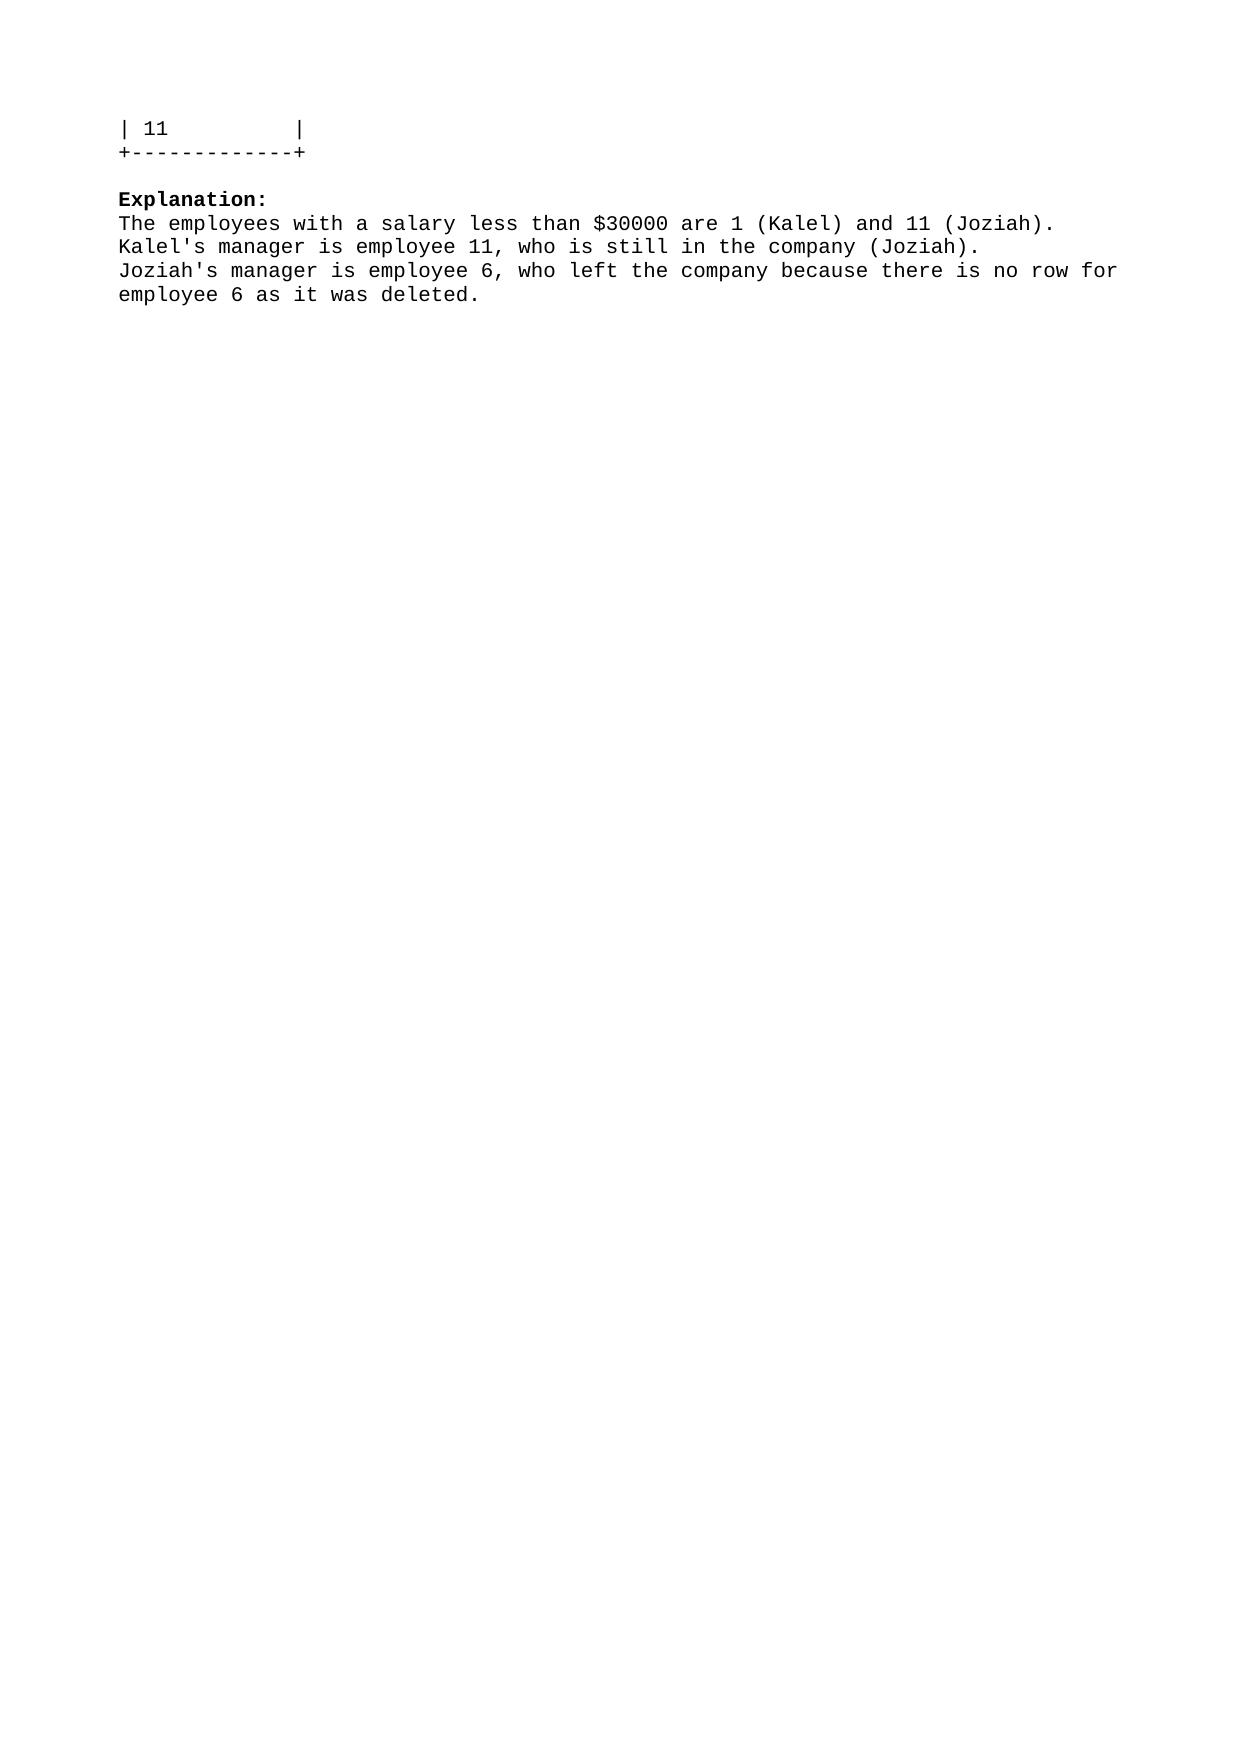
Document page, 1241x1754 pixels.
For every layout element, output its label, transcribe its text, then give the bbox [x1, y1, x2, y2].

text Joziah's manager is employee 6, who left the company because there is no row for employee 6 as it was deleted. [118, 260, 1122, 307]
text Explanation: [118, 189, 1122, 213]
text Kalel's manager is employee 11, who is still in the company (Joziah). [118, 236, 1122, 260]
text | 11 | [118, 118, 1122, 142]
text The employees with a salary less than $30000 are 1 (Kalel) and 11 (Joziah). [118, 213, 1122, 236]
text +-------------+ [118, 142, 1122, 165]
